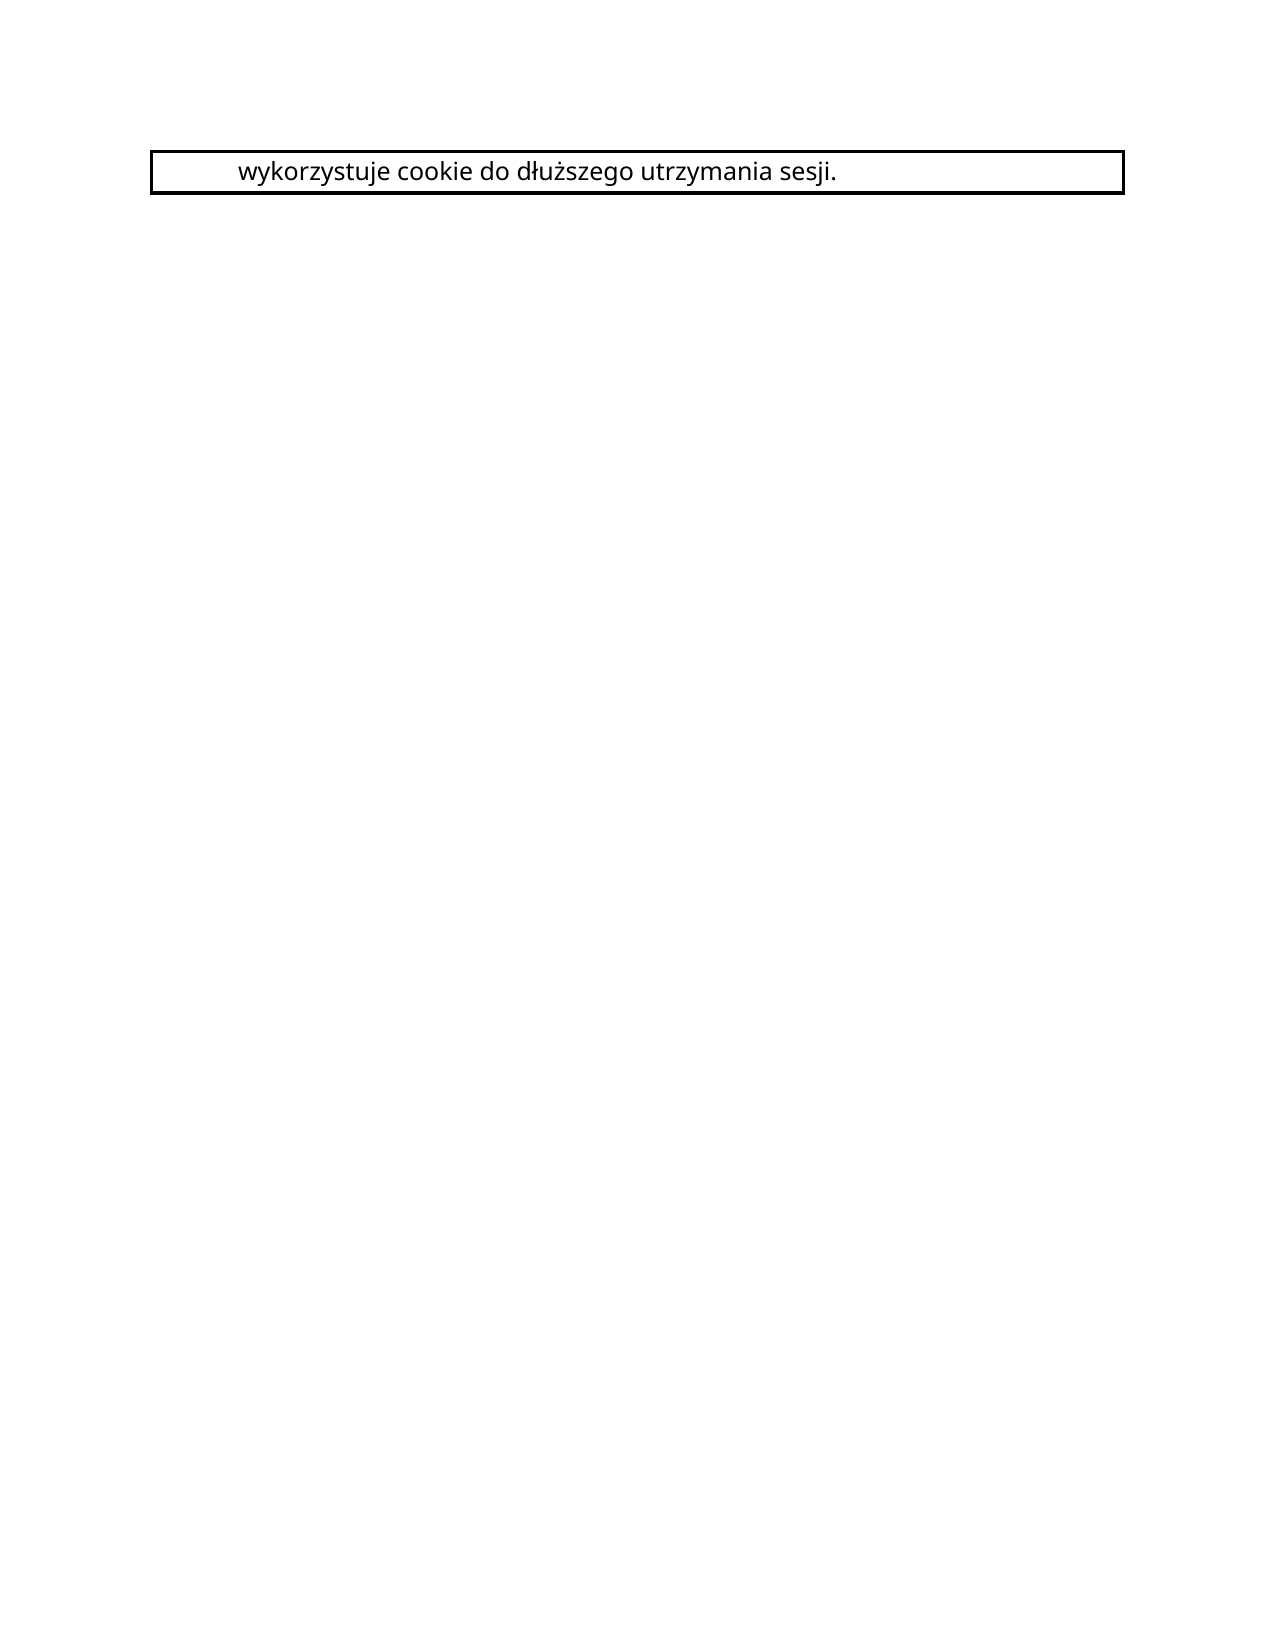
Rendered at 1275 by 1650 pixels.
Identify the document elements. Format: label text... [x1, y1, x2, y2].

table_cell wykorzystuje cookie do dłuższego utrzymania sesji. [153, 153, 1122, 191]
